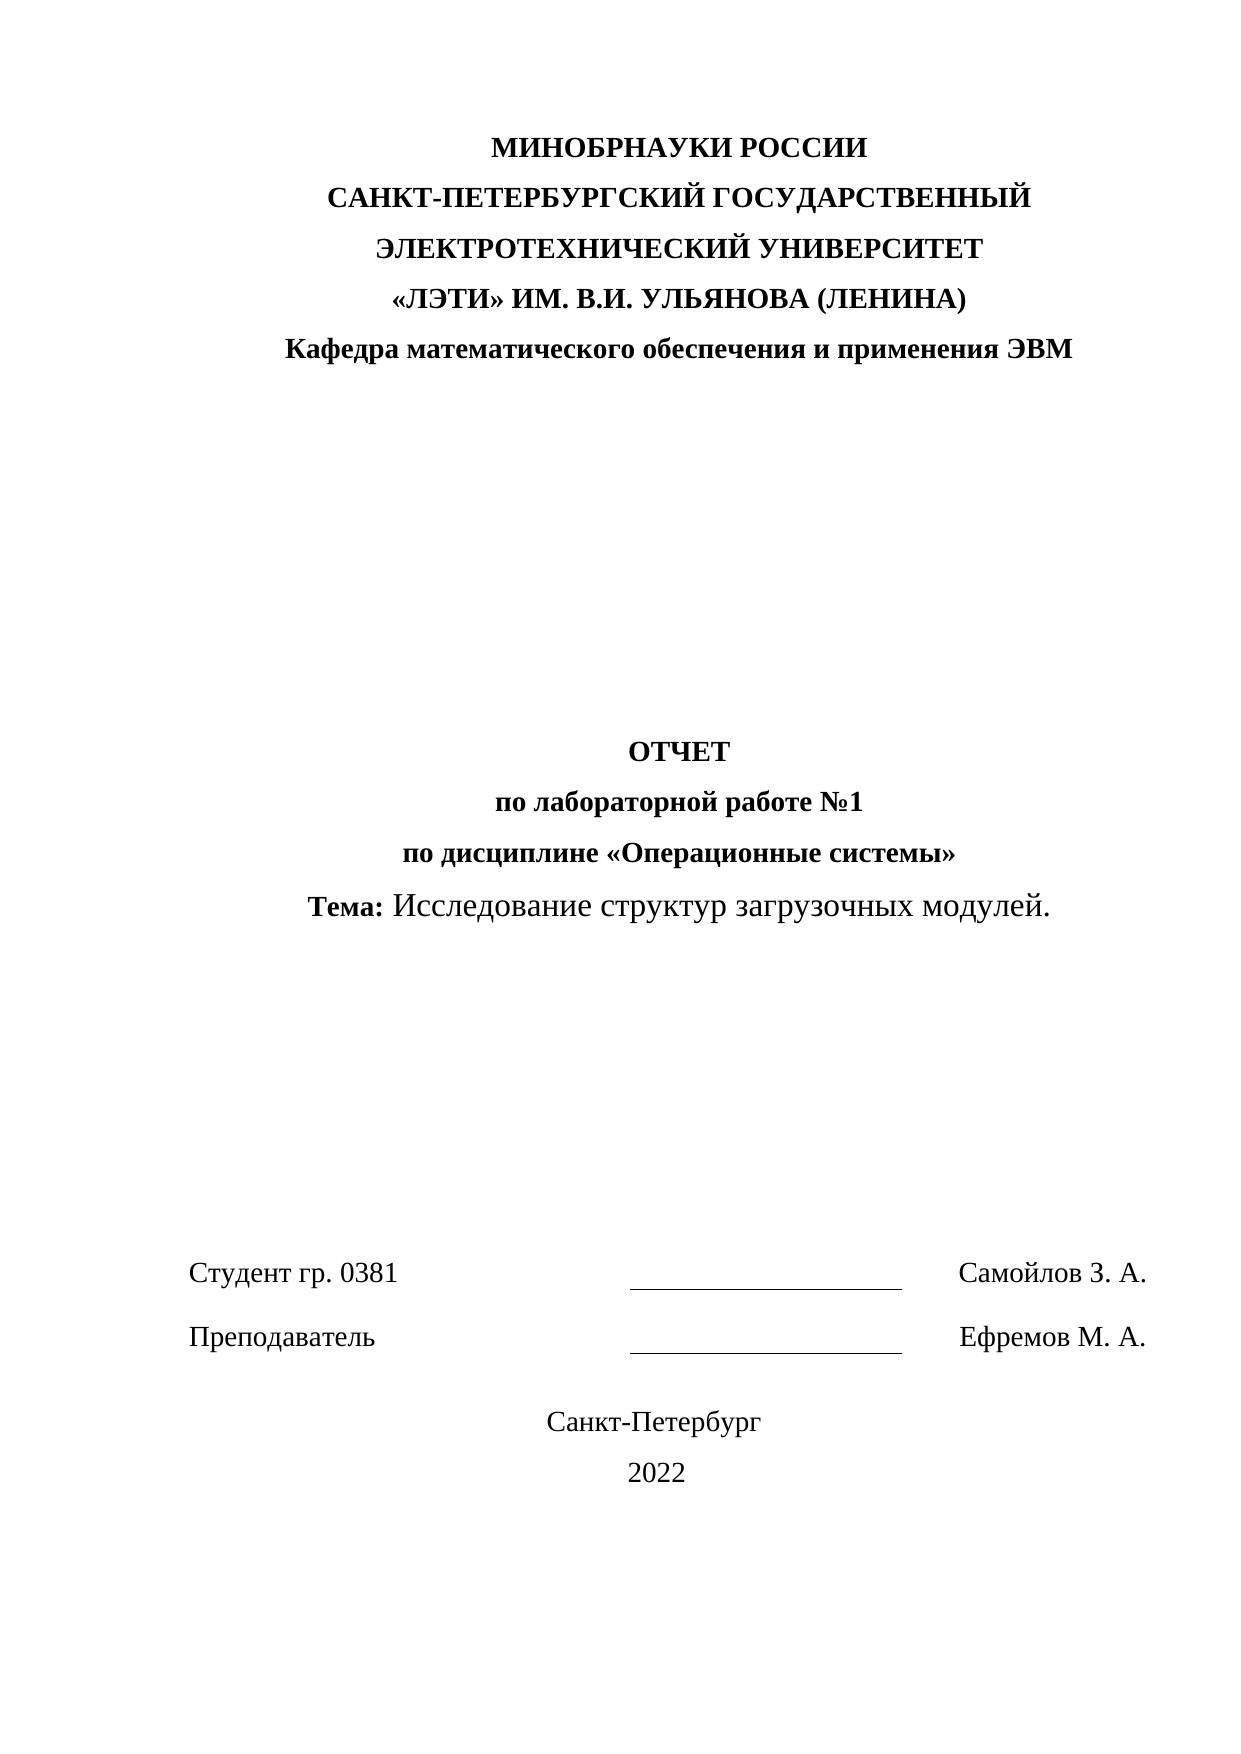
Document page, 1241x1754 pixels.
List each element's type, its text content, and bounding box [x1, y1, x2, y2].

table_header [630, 1225, 902, 1289]
text 2022 [473, 1455, 1181, 1488]
text САНКТ-ПЕТЕРБУРГСКИЙ ГОСУДАРСТВЕННЫЙ [177, 181, 1181, 214]
text ЭЛЕКТРОТЕХНИЧЕСКИЙ УНИВЕРСИТЕТ [177, 231, 1181, 264]
text «ЛЭТИ» ИМ. В.И. УЛЬЯНОВА (ЛЕНИНА) [177, 281, 1181, 315]
table_header Студент гр. 0381 [177, 1225, 630, 1289]
text по дисциплине «Операционные системы» [177, 835, 1181, 868]
subtitle Тема: Исследование структур загрузочных модулей. [177, 885, 1181, 923]
table_cell Ефремов М. А. [902, 1289, 1204, 1353]
text ОТЧЕТ [177, 734, 1181, 768]
table_cell [630, 1290, 902, 1353]
table_header Самойлов З. А. [902, 1225, 1204, 1289]
text МИНОБРНАУКИ РОССИИ [177, 129, 1181, 163]
text по лабораторной работе №1 [177, 784, 1181, 818]
table_cell Преподаватель [177, 1289, 630, 1353]
text Санкт-Петербург [473, 1404, 1181, 1438]
text Кафедра математического обеспечения и применения ЭВМ [177, 332, 1181, 365]
